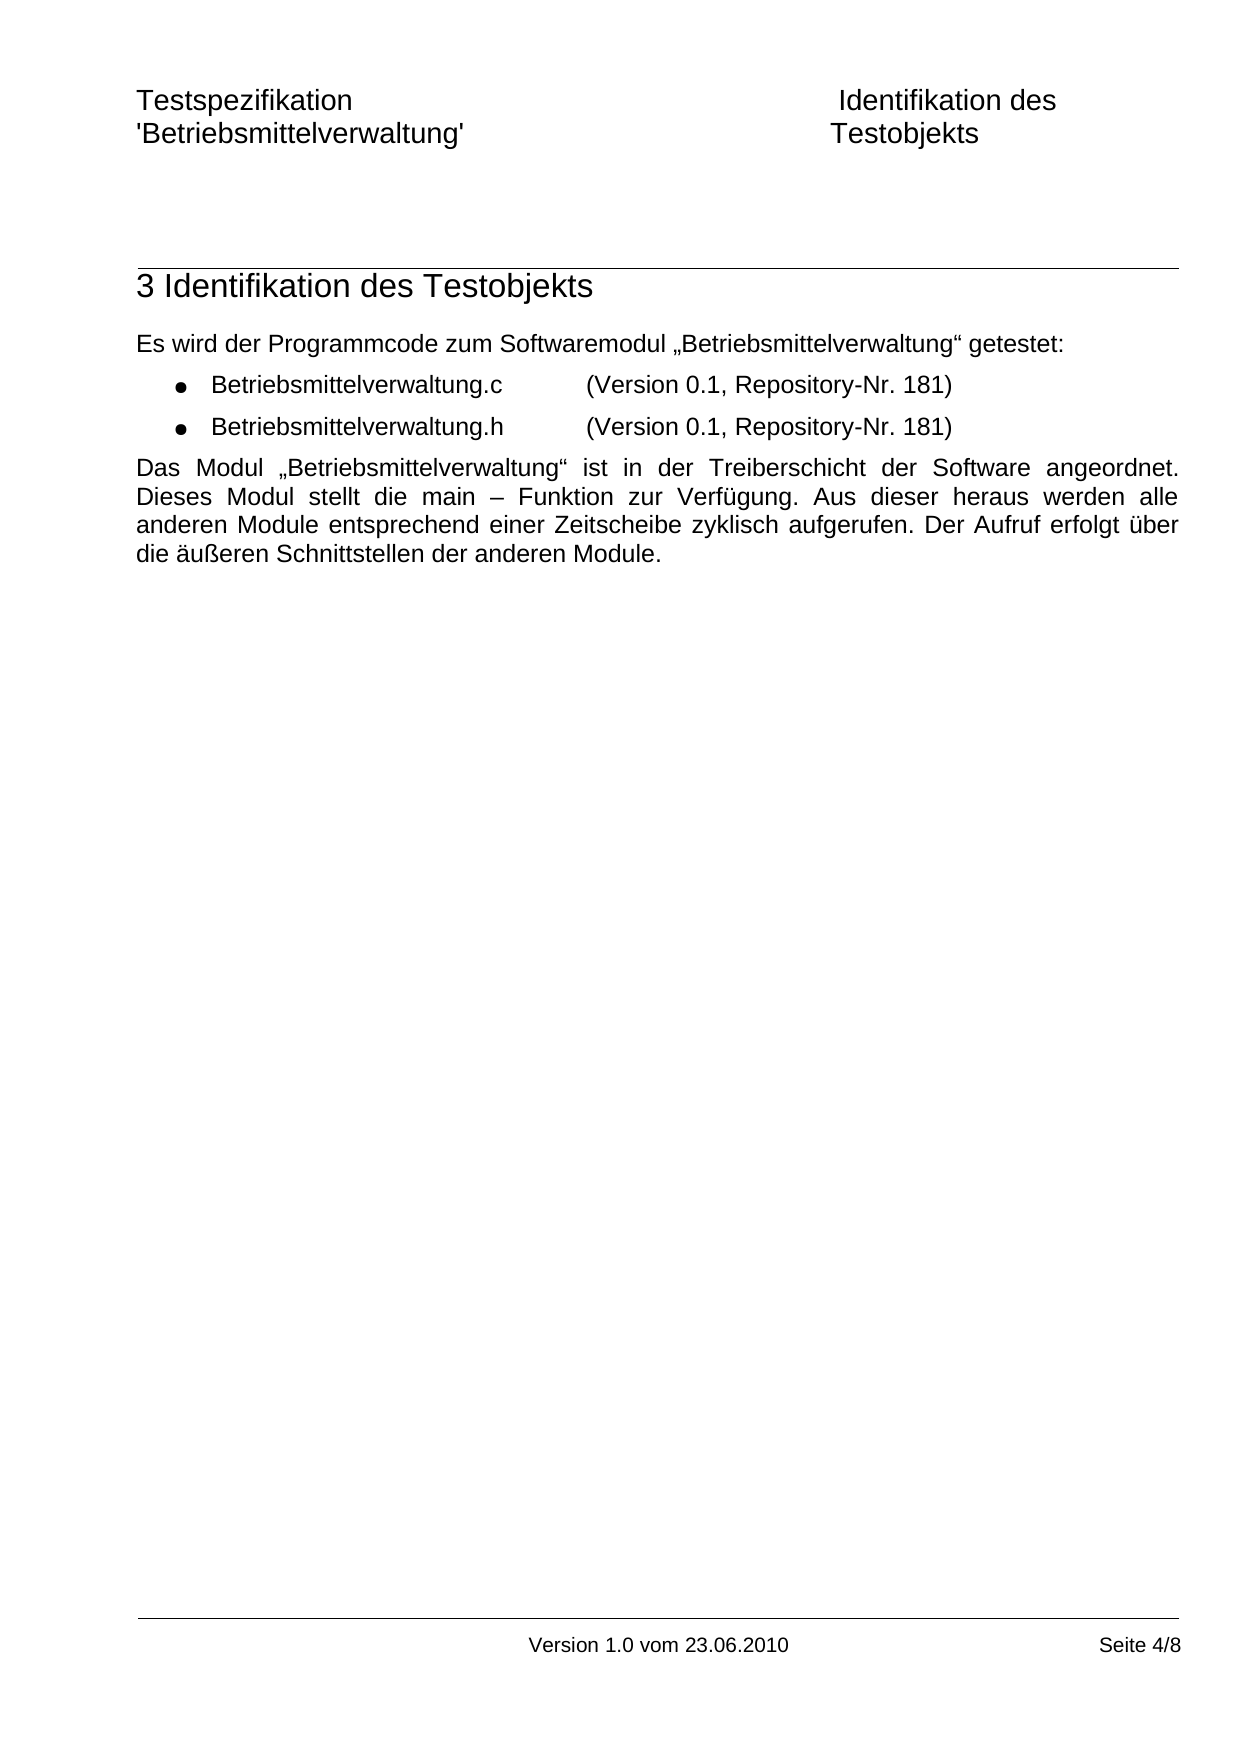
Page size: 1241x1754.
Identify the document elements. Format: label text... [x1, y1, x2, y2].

subtitle Identifikation des Testobjekts [136, 289, 526, 304]
subtitle Identifikation des Testobjekts [527, 289, 1181, 304]
text Es wird der Programmcode zum Softwaremodul „Betriebsmittelverwaltung“ getestet: [136, 329, 1181, 358]
list Betriebsmittelverwaltung.c (Version 0.1, Repository-Nr. 181) [173, 371, 1181, 399]
text Das Modul „Betriebsmittelverwaltung“ ist in der Treiberschicht der Software angeordnet. Dieses Modul stellt die main – Funktion zur Verfügung. Aus dieser heraus werden alle anderen Module entsprechend einer Zeitscheibe zyklisch aufgerufen. Der Aufruf erfolgt über die äußeren Schnittstellen der anderen Module. [136, 453, 1181, 568]
list Betriebsmittelverwaltung.h (Version 0.1, Repository-Nr. 181) [173, 412, 1181, 441]
